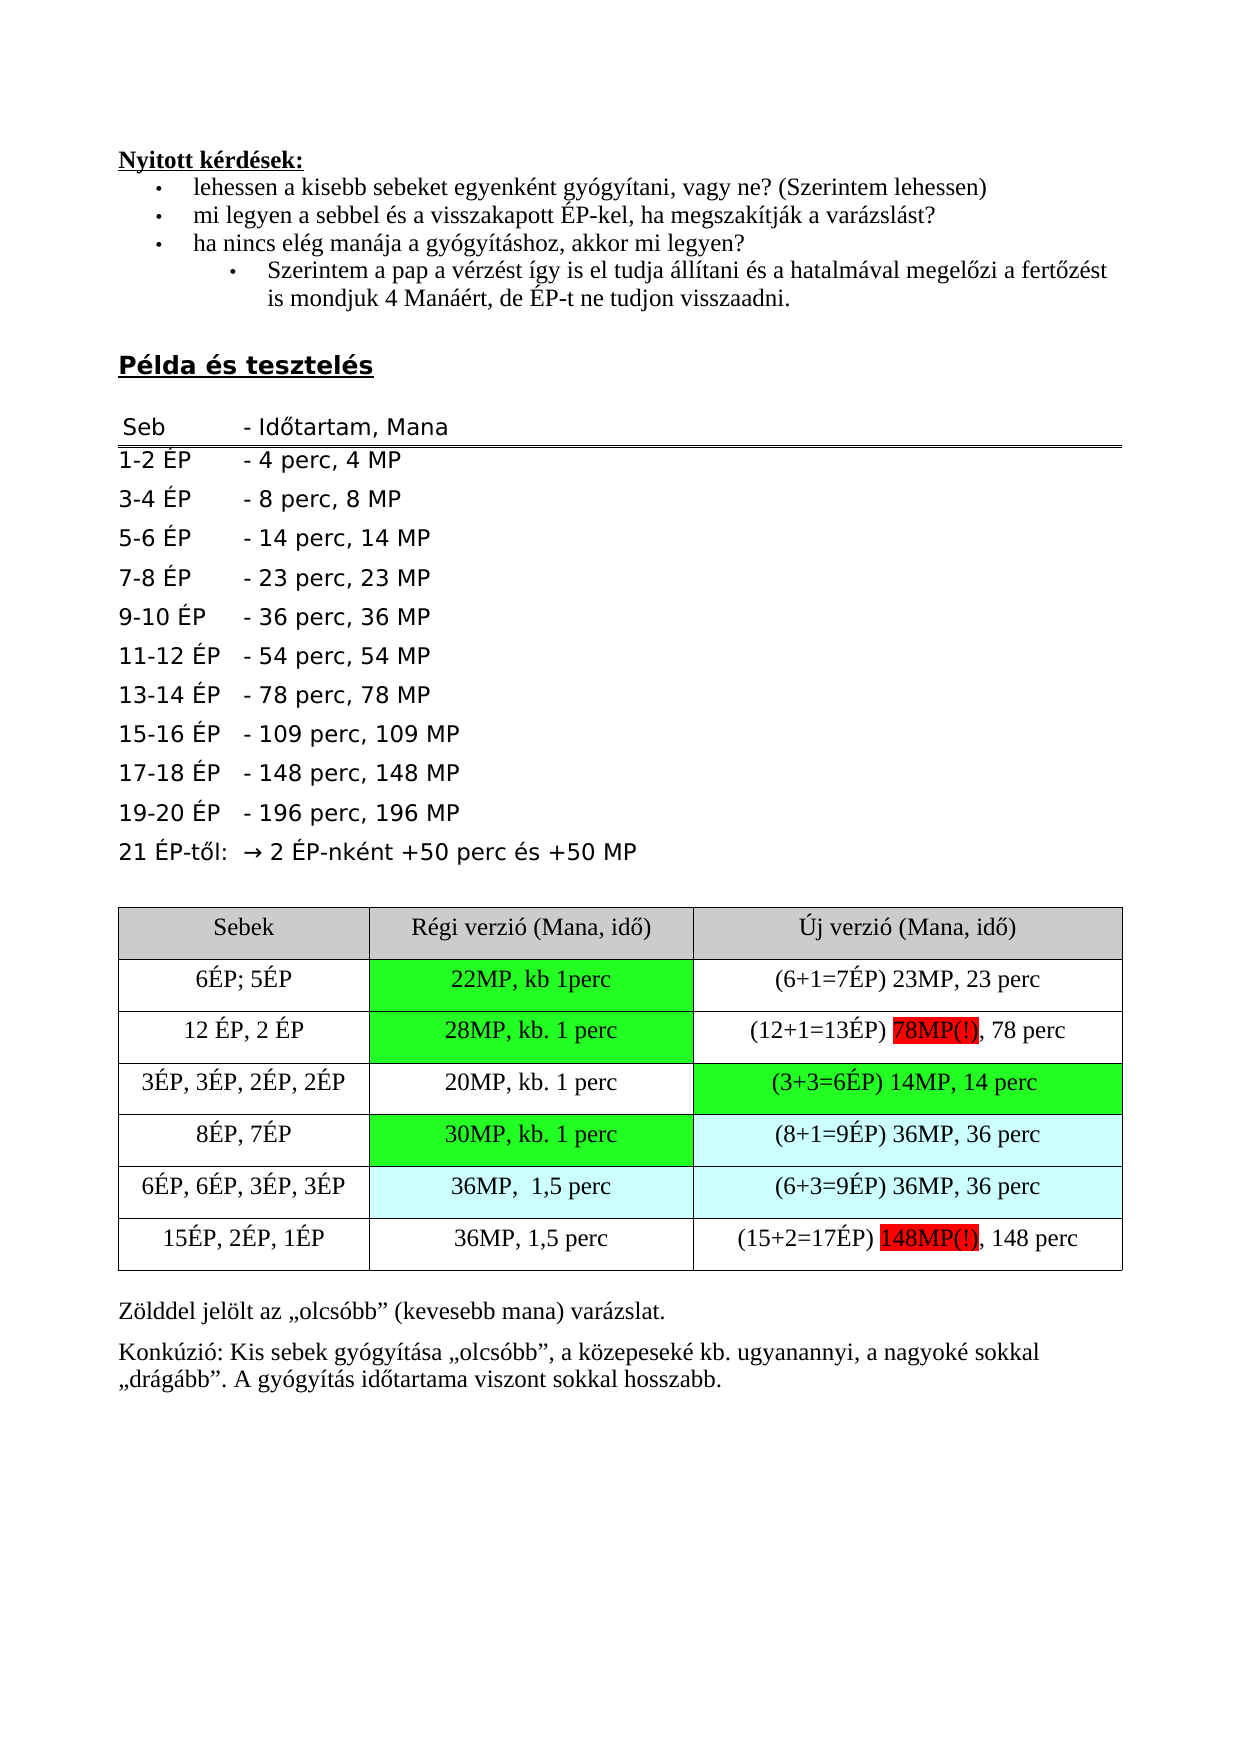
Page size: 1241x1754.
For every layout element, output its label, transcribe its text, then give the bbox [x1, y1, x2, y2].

table_cell 6ÉP; 5ÉP [119, 960, 369, 1011]
table_cell 36MP, 1,5 perc [370, 1219, 693, 1270]
table_cell (6+3=9ÉP) 36MP, 36 perc [694, 1167, 1122, 1218]
table_cell 12 ÉP, 2 ÉP [119, 1012, 369, 1063]
table_header Régi verzió (Mana, idő) [370, 908, 693, 959]
table_cell (15+2=17ÉP) 148MP(!), 148 perc [694, 1219, 1122, 1270]
text -- [118, 1406, 1122, 1424]
text Konkúzió: Kis sebek gyógyítása „olcsóbb”, a közepeseké kb. ugyanannyi, a nagyoké sokkal „drágább”. A gyógyítás időtartama viszont sokkal hosszabb. [118, 1338, 1122, 1393]
list lehessen a kisebb sebeket egyenként gyógyítani, vagy ne? (Szerintem lehessen) [156, 173, 1122, 201]
text 15-16 ÉP - 109 perc, 109 MP [118, 721, 1122, 748]
text Nyitott kérdések: [118, 146, 1122, 173]
text (CC(BY-NC-SA)) Fekete Bálint, 2008 [118, 1519, 1122, 1542]
text 5-6 ÉP - 14 perc, 14 MP [118, 526, 1122, 552]
table_cell 36MP, 1,5 perc [370, 1167, 693, 1218]
text 7-8 ÉP - 23 perc, 23 MP [118, 565, 1122, 591]
list mi legyen a sebbel és a visszakapott ÉP-kel, ha megszakítják a varázslást? [156, 201, 1122, 229]
table_cell 20MP, kb. 1 perc [370, 1064, 693, 1114]
text -- [118, 1542, 1122, 1576]
text Példa és tesztelés [118, 351, 1122, 380]
table_cell (6+1=7ÉP) 23MP, 23 perc [694, 960, 1122, 1011]
table_cell (8+1=9ÉP) 36MP, 36 perc [694, 1115, 1122, 1166]
text 19-20 ÉP - 196 perc, 196 MP [118, 800, 1122, 826]
text 21 ÉP-től: → 2 ÉP-nként +50 perc és +50 MP [118, 839, 1122, 866]
text Creative Commons License [118, 1437, 1122, 1455]
text Ezen dokumentum maga, továbbá részletei, vagy másolatai kizárólag a Creative Commons „Nevezd meg!-Ne add el!-Így add tovább! 2.5 Magyarország” Licenc feltételeinek megfelelően használható fel. [118, 1455, 1122, 1497]
list ha nincs elég manája a gyógyításhoz, akkor mi legyen? [156, 229, 1122, 257]
text 17-18 ÉP - 148 perc, 148 MP [118, 761, 1122, 787]
table_cell 22MP, kb 1perc [370, 960, 693, 1011]
text 3-4 ÉP - 8 perc, 8 MP [118, 486, 1122, 513]
table_cell 15ÉP, 2ÉP, 1ÉP [119, 1219, 369, 1270]
text Seb - Időtartam, Mana [118, 409, 1122, 445]
table_cell 28MP, kb. 1 perc [370, 1012, 693, 1063]
table_header Új verzió (Mana, idő) [694, 908, 1122, 959]
table_cell (3+3=6ÉP) 14MP, 14 perc [694, 1064, 1122, 1114]
text 13-14 ÉP - 78 perc, 78 MP [118, 682, 1122, 709]
table_cell (12+1=13ÉP) 78MP(!), 78 perc [694, 1012, 1122, 1063]
list Szerintem a pap a vérzést így is el tudja állítani és a hatalmával megelőzi a fertőzést is mondjuk 4 Manáért, de ÉP-t ne tudjon visszaadni. [229, 257, 1122, 312]
text 1-2 ÉP - 4 perc, 4 MP [118, 448, 1122, 474]
table_cell 6ÉP, 6ÉP, 3ÉP, 3ÉP [119, 1167, 369, 1218]
text Zölddel jelölt az „olcsóbb” (kevesebb mana) varázslat. [118, 1297, 1122, 1325]
text Ailtas, 2008 [118, 1497, 1122, 1519]
table_cell 3ÉP, 3ÉP, 2ÉP, 2ÉP [119, 1064, 369, 1114]
table_cell 30MP, kb. 1 perc [370, 1115, 693, 1166]
text 11-12 ÉP - 54 perc, 54 MP [118, 643, 1122, 670]
text 9-10 ÉP - 36 perc, 36 MP [118, 604, 1122, 631]
table_cell 8ÉP, 7ÉP [119, 1115, 369, 1166]
table_header Sebek [119, 908, 369, 959]
